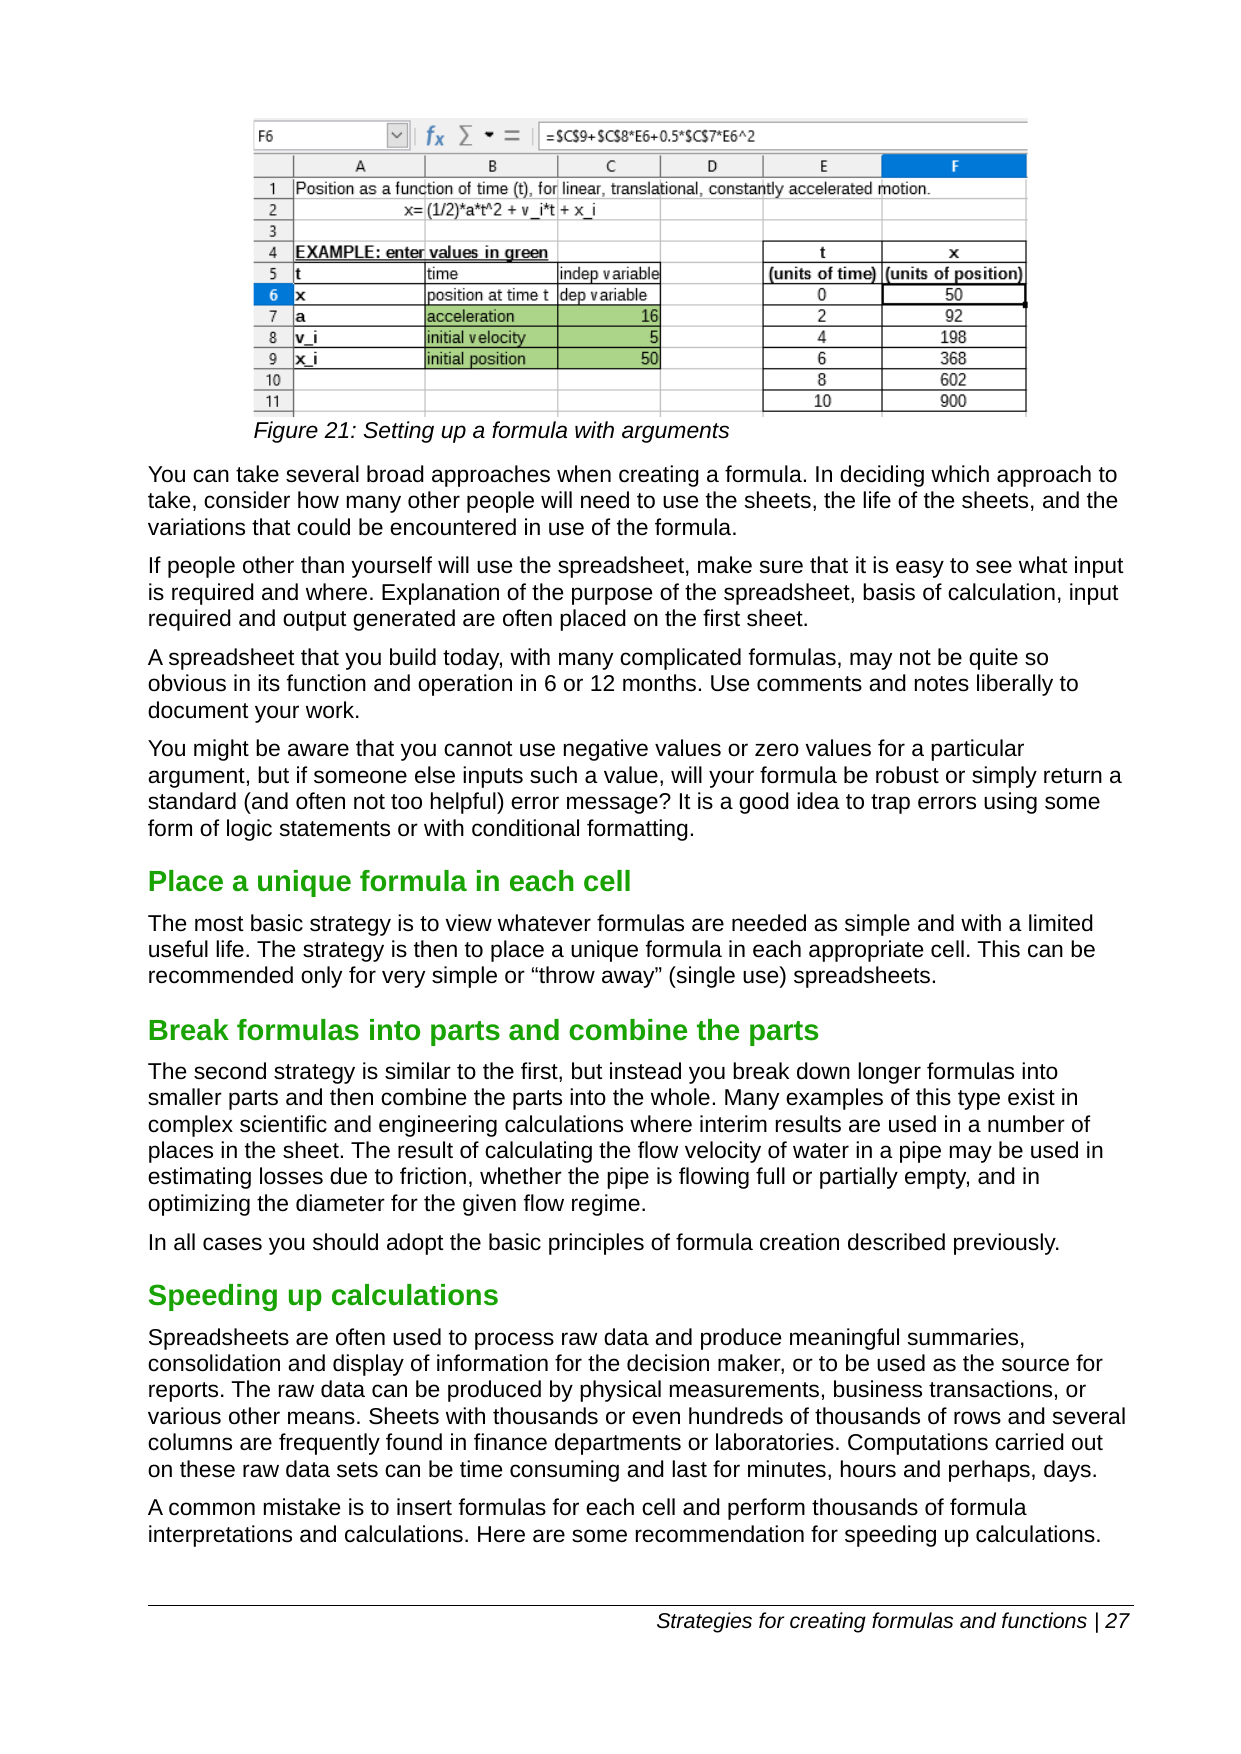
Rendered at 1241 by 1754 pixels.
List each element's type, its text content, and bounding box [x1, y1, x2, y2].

text You can take several broad approaches when creating a formula. In deciding which approach to take, consider how many other people will need to use the sheets, the life of the sheets, and the variations that could be encountered in use of the formula. [148, 461, 1134, 540]
picture [253, 118, 1028, 417]
subtitle Break formulas into parts and combine the parts [148, 1012, 1134, 1046]
text Spreadsheets are often used to process raw data and produce meaningful summaries, consolidation and display of information for the decision maker, or to be used as the source for reports. The raw data can be produced by physical measurements, business transactions, or various other means. Sheets with thousands or even hundreds of thousands of rows and several columns are frequently found in finance departments or laboratories. Computations carried out on these raw data sets can be time consuming and last for minutes, hours and perhaps, days. [148, 1324, 1134, 1482]
text In all cases you should adopt the basic principles of formula creation described previously. [148, 1228, 1134, 1255]
text A spreadsheet that you build today, with many complicated formulas, may not be quite so obvious in its function and operation in 6 or 12 months. Use comments and notes liberally to document your work. [148, 644, 1134, 723]
text The most basic strategy is to view whatever formulas are needed as simple and with a limited useful life. The strategy is then to place a unique formula in each appropriate cell. This can be recommended only for very simple or “throw away” (single use) spreadsheets. [148, 910, 1134, 989]
subtitle Speeding up calculations [148, 1278, 1134, 1312]
subtitle Place a unique formula in each cell [148, 864, 1134, 898]
text Figure 21: Setting up a formula with arguments [253, 417, 1028, 443]
text You might be aware that you cannot use negative values or zero values for a particular argument, but if someone else inputs such a value, will your formula be robust or simply return a standard (and often not too helpful) error message? It is a good idea to trap errors using some form of logic statements or with conditional formatting. [148, 735, 1134, 841]
text The second strategy is similar to the first, but instead you break down longer formulas into smaller parts and then combine the parts into the whole. Many examples of this type exist in complex scientific and engineering calculations where interim results are used in a number of places in the sheet. The result of calculating the flow velocity of water in a pipe may be used in estimating losses due to friction, whether the pipe is flowing full or partially empty, and in optimizing the diameter for the given flow regime. [148, 1058, 1134, 1216]
text A common mistake is to insert formulas for each cell and perform thousands of formula interpretations and calculations. Here are some recommendation for speeding up calculations. [148, 1494, 1134, 1547]
text If people other than yourself will use the spreadsheet, make sure that it is easy to see what input is required and where. Explanation of the purpose of the spreadsheet, basis of calculation, input required and output generated are often placed on the first sheet. [148, 552, 1134, 631]
